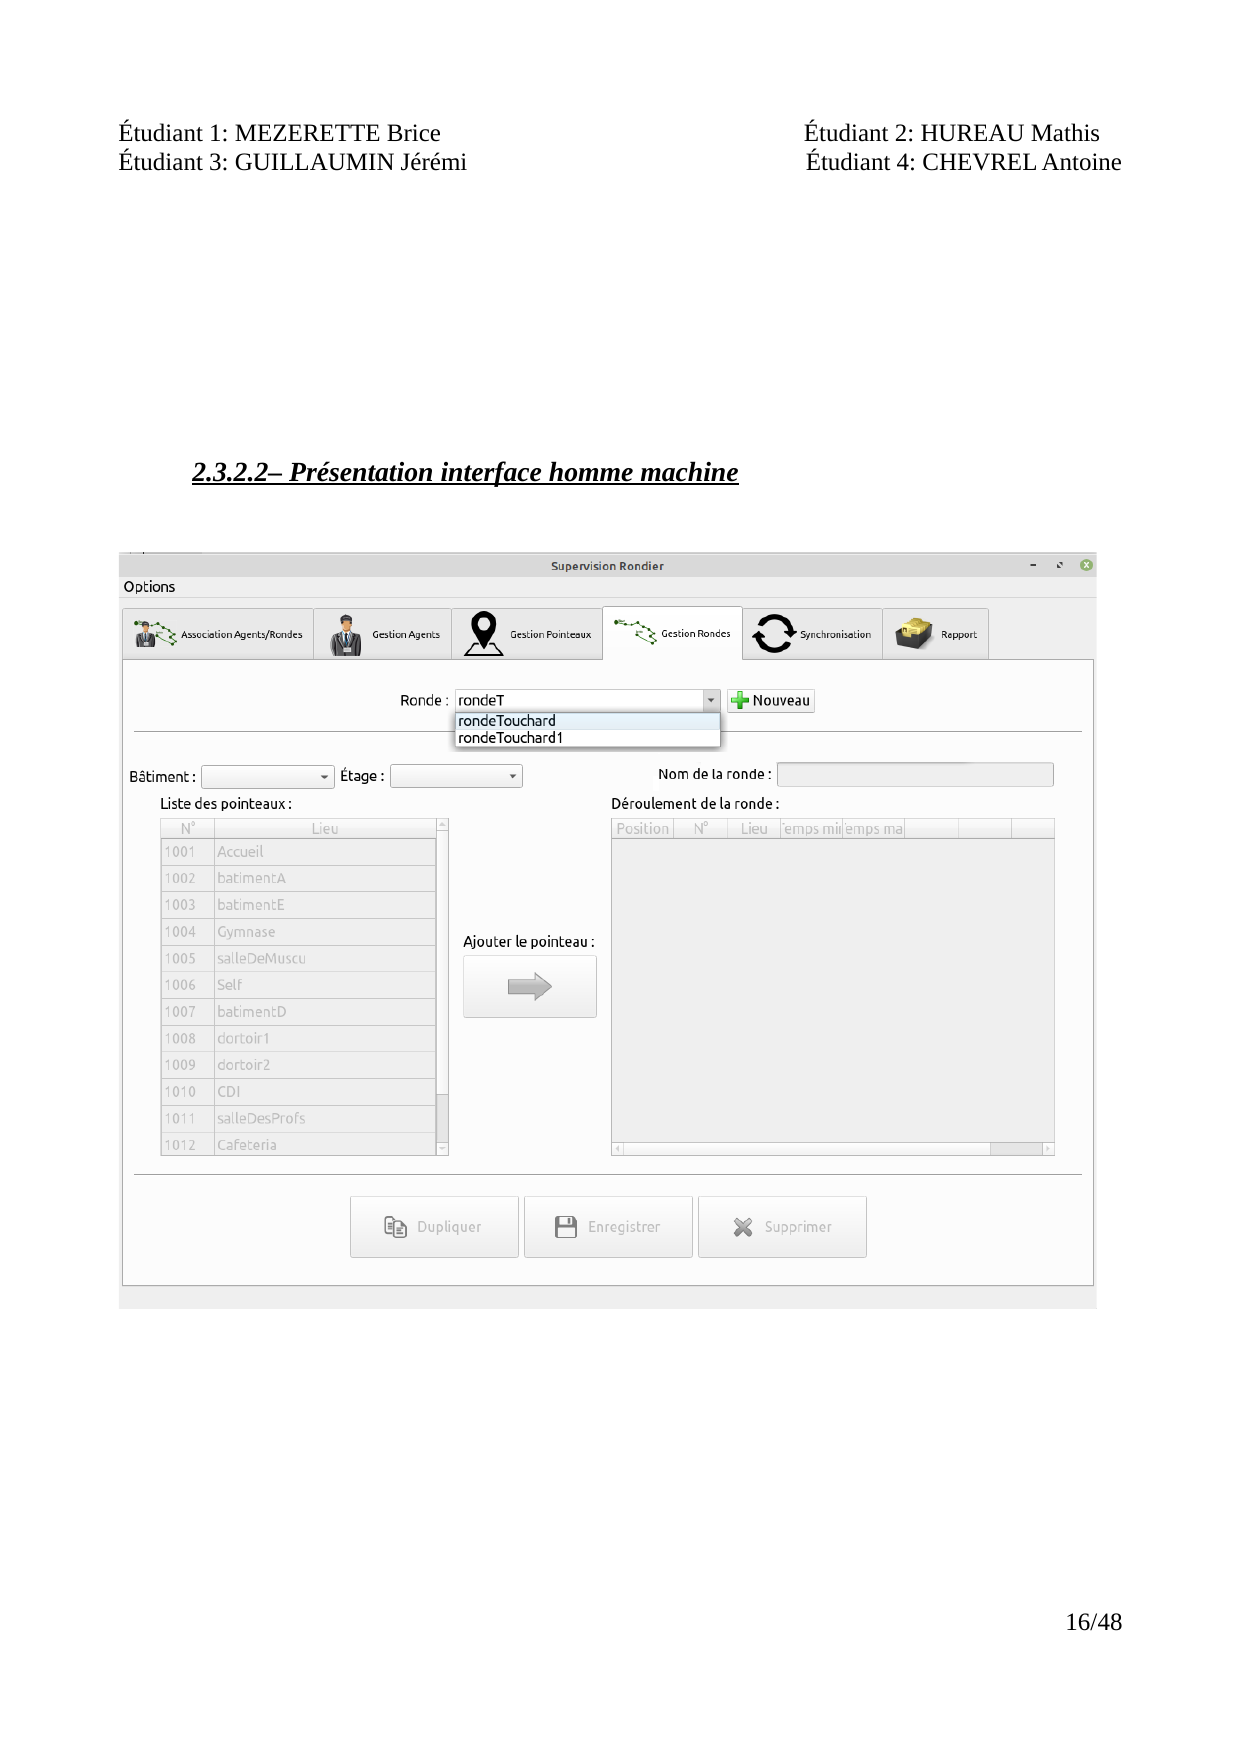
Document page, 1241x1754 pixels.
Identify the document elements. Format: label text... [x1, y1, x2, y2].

picture [118, 552, 1097, 1309]
subtitle 2.3.2.2– Présentation interface homme machine [118, 456, 1122, 487]
